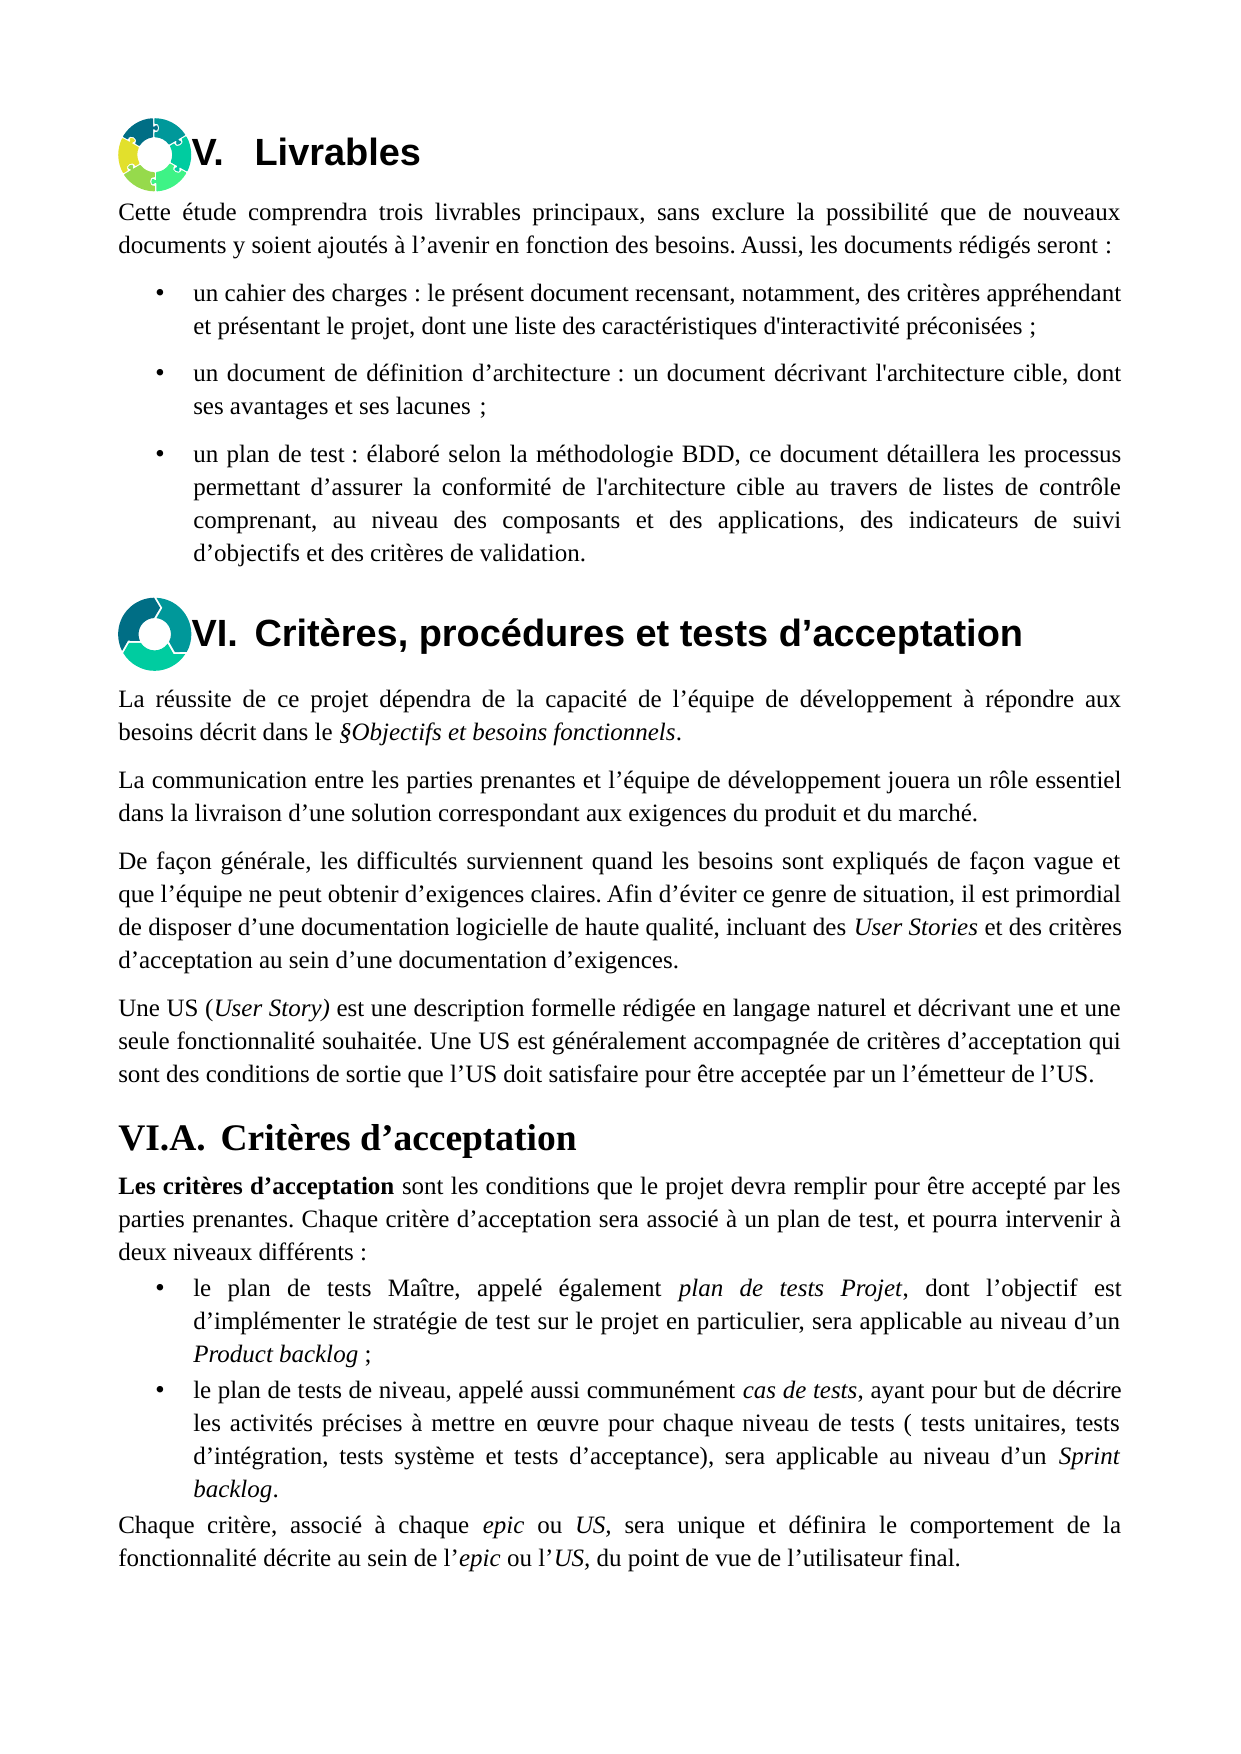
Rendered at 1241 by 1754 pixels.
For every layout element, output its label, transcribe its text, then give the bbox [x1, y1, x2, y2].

text Cette étude comprendra trois livrables principaux, sans exclure la possibilité que de nouveaux documents y soient ajoutés à l’avenir en fonction des besoins. Aussi, les documents rédigés seront : [118, 197, 1122, 259]
text De façon générale, les difficultés surviennent quand les besoins sont expliqués de façon vague et que l’équipe ne peut obtenir d’exigences claires. Afin d’éviter ce genre de situation, il est primordial de disposer d’une documentation logicielle de haute qualité, incluant des User Stories et des critères d’acceptation au sein d’une documentation d’exigences. [118, 846, 1122, 974]
text La communication entre les parties prenantes et l’équipe de développement jouera un rôle essentiel dans la livraison d’une solution correspondant aux exigences du produit et du marché. [118, 765, 1122, 827]
text Une US (User Story) est une description formelle rédigée en langage naturel et décrivant une et une seule fonctionnalité souhaitée. Une US est généralement accompagnée de critères d’acceptation qui sont des conditions de sortie que l’US doit satisfaire pour être acceptée par un l’émetteur de l’US. [118, 993, 1122, 1088]
list un document de définition d’architecture : un document décrivant l'architecture cible, dont ses avantages et ses lacunes ; [156, 358, 1122, 420]
subtitle [138, 137, 172, 173]
list un cahier des charges : le présent document recensant, notamment, des critères appréhendant et présentant le projet, dont une liste des caractéristiques d'interactivité préconisées ; [156, 278, 1122, 339]
subtitle Livrables [183, 130, 1122, 173]
subtitle Critères, procédures et tests d’acceptation [128, 611, 1122, 654]
list le plan de tests de niveau, appelé aussi communément cas de tests, ayant pour but de décrire les activités précises à mettre en œuvre pour chaque niveau de tests ( tests unitaires, tests d’intégration, tests système et tests d’acceptance), sera applicable au niveau d’un Sprint backlog. [156, 1375, 1122, 1503]
subtitle Critères d’acceptation [118, 1116, 1122, 1159]
text Chaque critère, associé à chaque epic ou US, sera unique et définira le comportement de la fonctionnalité décrite au sein de l’epic ou l’US, du point de vue de l’utilisateur final. [118, 1510, 1122, 1572]
text La réussite de ce projet dépendra de la capacité de l’équipe de développement à répondre aux besoins décrit dans le §Objectifs et besoins fonctionnels. [118, 684, 1122, 746]
list un plan de test : élaboré selon la méthodologie BDD, ce document détaillera les processus permettant d’assurer la conformité de l'architecture cible au travers de listes de contrôle comprenant, au niveau des composants et des applications, des indicateurs de suivi d’objectifs et des critères de validation. [156, 439, 1122, 567]
list le plan de tests Maître, appelé également plan de tests Projet, dont l’objectif est d’implémenter le stratégie de test sur le projet en particulier, sera applicable au niveau d’un Product backlog ; [156, 1273, 1122, 1368]
text Les critères d’acceptation sont les conditions que le projet devra remplir pour être accepté par les parties prenantes. Chaque critère d’acceptation sera associé à un plan de test, et pourra intervenir à deux niveaux différents : [118, 1171, 1122, 1266]
